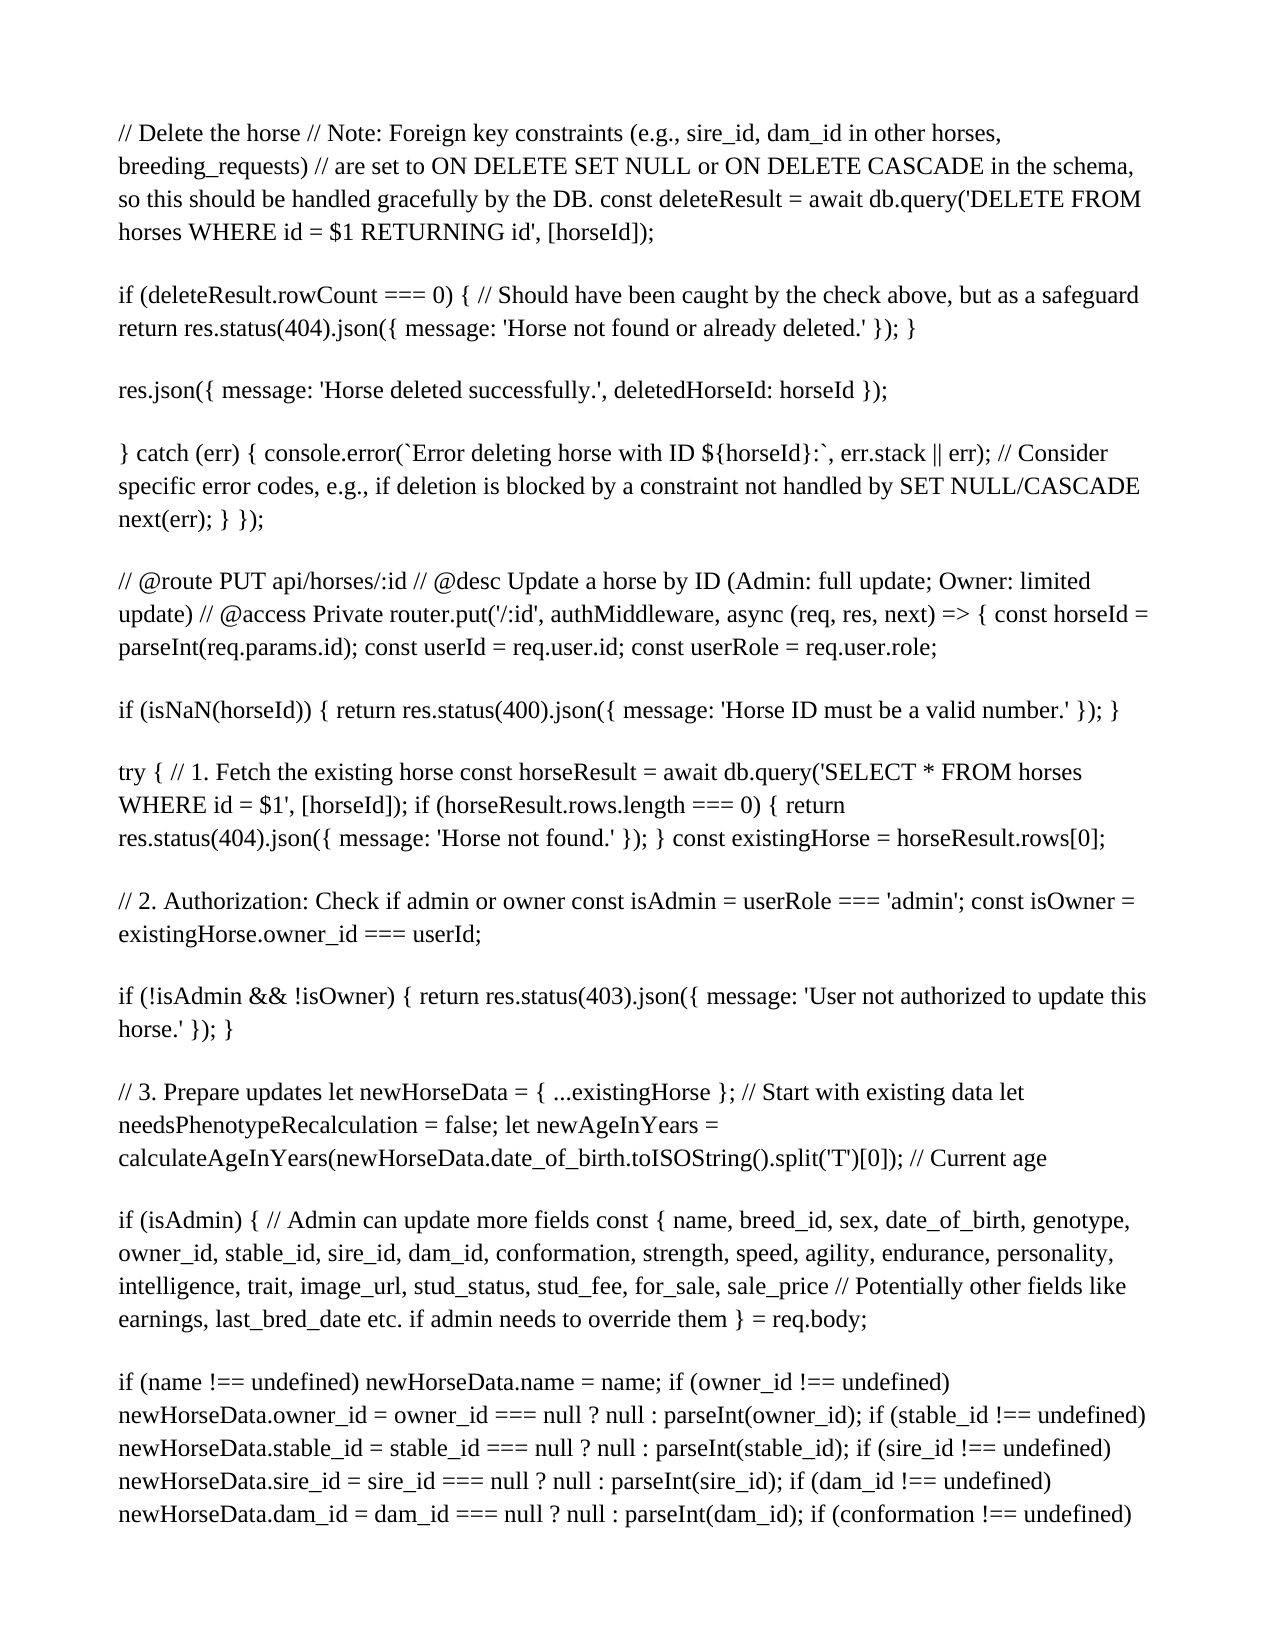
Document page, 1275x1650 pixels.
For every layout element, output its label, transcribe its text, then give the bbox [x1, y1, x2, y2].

text // 2. Authorization: Check if admin or owner const isAdmin = userRole === 'admin'; const isOwner = existingHorse.owner_id === userId; [118, 886, 1157, 948]
text if (!isAdmin && !isOwner) { return res.status(403).json({ message: 'User not authorized to update this horse.' }); } [118, 981, 1157, 1043]
text // Delete the horse // Note: Foreign key constraints (e.g., sire_id, dam_id in other horses, breeding_requests) // are set to ON DELETE SET NULL or ON DELETE CASCADE in the schema, so this should be handled gracefully by the DB. const deleteResult = await db.query('DELETE FROM horses WHERE id = $1 RETURNING id', [horseId]); [118, 118, 1157, 246]
text // @route PUT api/horses/:id // @desc Update a horse by ID (Admin: full update; Owner: limited update) // @access Private router.put('/:id', authMiddleware, async (req, res, next) => { const horseId = parseInt(req.params.id); const userId = req.user.id; const userRole = req.user.role; [118, 566, 1157, 661]
text try { // 1. Fetch the existing horse const horseResult = await db.query('SELECT * FROM horses WHERE id = $1', [horseId]); if (horseResult.rows.length === 0) { return res.status(404).json({ message: 'Horse not found.' }); } const existingHorse = horseResult.rows[0]; [118, 757, 1157, 852]
text } catch (err) { console.error(`Error deleting horse with ID ${horseId}:`, err.stack || err); // Consider specific error codes, e.g., if deletion is blocked by a constraint not handled by SET NULL/CASCADE next(err); } }); [118, 438, 1157, 532]
text if (deleteResult.rowCount === 0) { // Should have been caught by the check above, but as a safeguard return res.status(404).json({ message: 'Horse not found or already deleted.' }); } [118, 280, 1157, 341]
text // 3. Prepare updates let newHorseData = { ...existingHorse }; // Start with existing data let needsPhenotypeRecalculation = false; let newAgeInYears = calculateAgeInYears(newHorseData.date_of_birth.toISOString().split('T')[0]); // Current age [118, 1077, 1157, 1172]
text if (isAdmin) { // Admin can update more fields const { name, breed_id, sex, date_of_birth, genotype, owner_id, stable_id, sire_id, dam_id, conformation, strength, speed, agility, endurance, personality, intelligence, trait, image_url, stud_status, stud_fee, for_sale, sale_price // Potentially other fields like earnings, last_bred_date etc. if admin needs to override them } = req.body; [118, 1205, 1157, 1333]
text if (isNaN(horseId)) { return res.status(400).json({ message: 'Horse ID must be a valid number.' }); } [118, 695, 1157, 723]
text if (name !== undefined) newHorseData.name = name; if (owner_id !== undefined) newHorseData.owner_id = owner_id === null ? null : parseInt(owner_id); if (stable_id !== undefined) newHorseData.stable_id = stable_id === null ? null : parseInt(stable_id); if (sire_id !== undefined) newHorseData.sire_id = sire_id === null ? null : parseInt(sire_id); if (dam_id !== undefined) newHorseData.dam_id = dam_id === null ? null : parseInt(dam_id); if (conformation !== undefined) [118, 1367, 1157, 1528]
text res.json({ message: 'Horse deleted successfully.', deletedHorseId: horseId }); [118, 375, 1157, 404]
